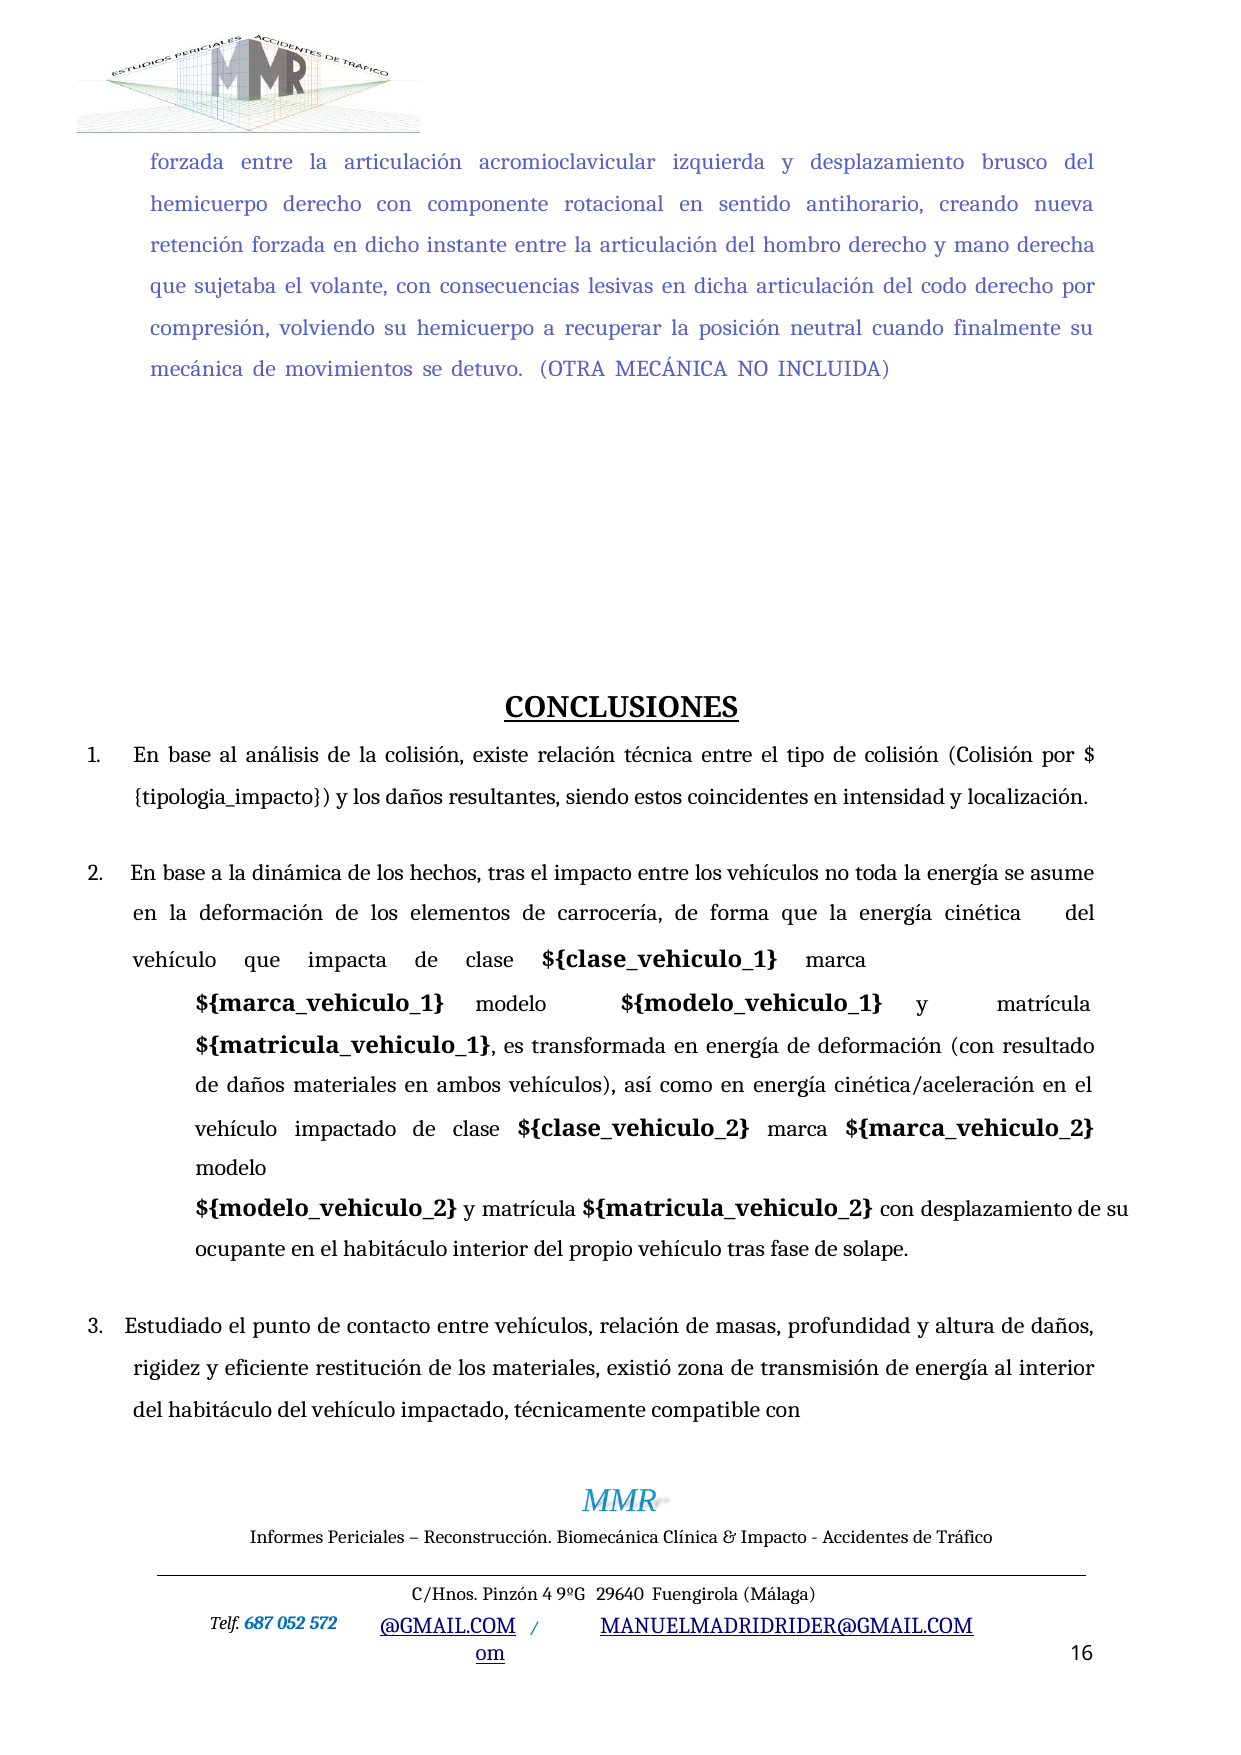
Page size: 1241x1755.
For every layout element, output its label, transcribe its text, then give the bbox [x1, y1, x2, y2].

list En base al análisis de la colisión, existe relación técnica entre el tipo de colisión (Colisión por ${tipologia_impacto}) y los daños resultantes, siendo estos coincidentes en intensidad y localización. [88, 742, 1095, 811]
text forzada entre la articulación acromioclavicular izquierda y desplazamiento brusco del hemicuerpo derecho con componente rotacional en sentido antihorario, creando nueva retención forzada en dicho instante entre la articulación del hombro derecho y mano derecha que sujetaba el volante, con consecuencias lesivas en dicha articulación del codo derecho por compresión, volviendo su hemicuerpo a recuperar la posición neutral cuando finalmente su mecánica de movimientos se detuvo. (OTRA MECÁNICA NO INCLUIDA) [150, 149, 1095, 382]
text ${matricula_vehiculo_1}, es transformada en energía de deformación (con resultado de daños materiales en ambos vehículos), así como en energía cinética/aceleración en el vehículo impactado de clase ${clase_vehiculo_2} marca ${marca_vehiculo_2} modelo [195, 1028, 1094, 1181]
list Estudiado el punto de contacto entre vehículos, relación de masas, profundidad y altura de daños, rigidez y eficiente restitución de los materiales, existió zona de transmisión de energía al interior del habitáculo del vehículo impactado, técnicamente compatible con [88, 1312, 1095, 1423]
text ocupante en el habitáculo interior del propio vehículo tras fase de solape. [195, 1236, 1152, 1262]
text ${modelo_vehiculo_2} y matrícula ${matricula_vehiculo_2} con desplazamiento de su [195, 1193, 1152, 1222]
text ${marca_vehiculo_1} modelo ${modelo_vehiculo_1} y matrícula [195, 990, 1152, 1017]
subtitle CONCLUSIONES [133, 686, 1109, 726]
list En base a la dinámica de los hechos, tras el impacto entre los vehículos no toda la energía se asume en la deformación de los elementos de carrocería, de forma que la energía cinética del vehículo que impacta de clase ${clase_vehiculo_1} marca [88, 860, 1095, 974]
